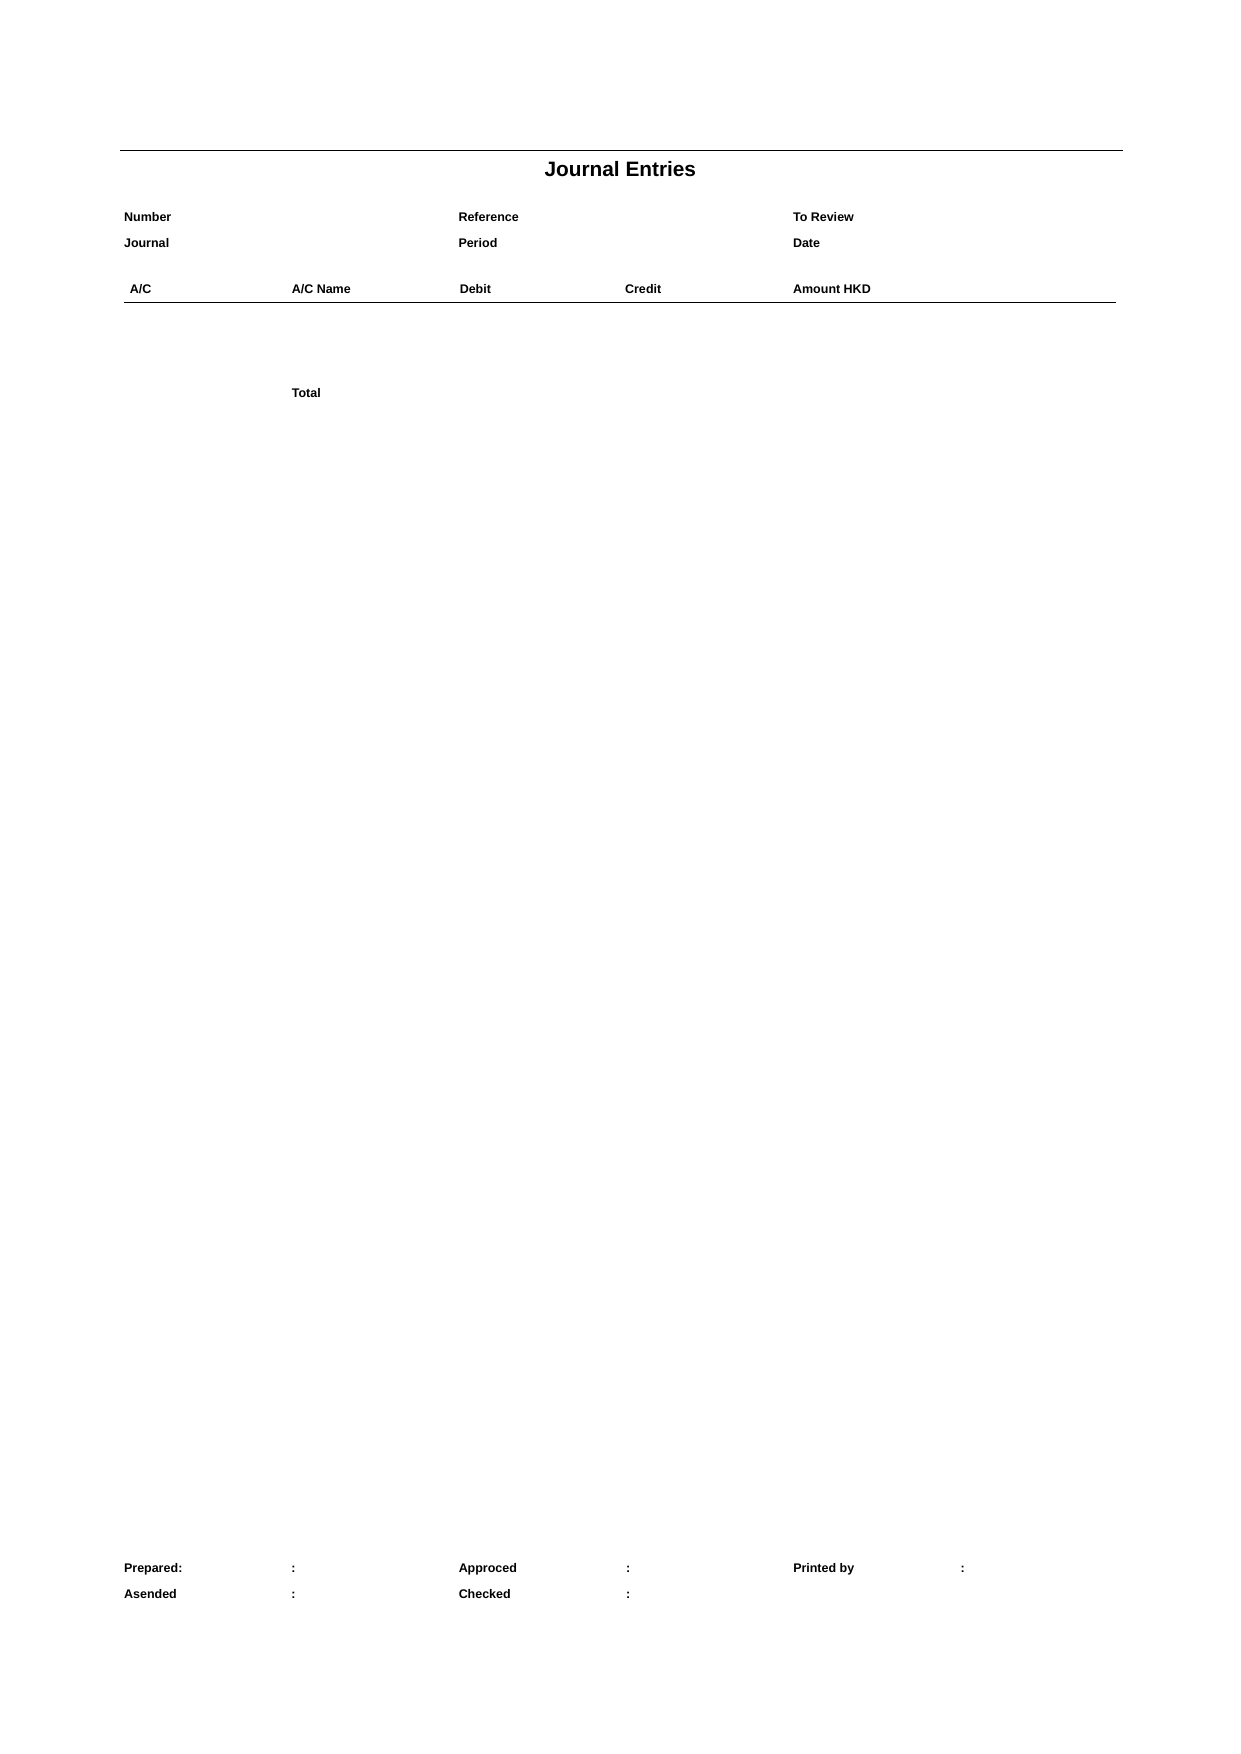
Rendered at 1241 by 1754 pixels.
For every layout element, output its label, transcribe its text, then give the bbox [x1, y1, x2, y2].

table_cell <o.journal_id.name> [285, 230, 453, 256]
table_header A/C Name [286, 276, 454, 302]
table_cell <formatLang(total(o.id)['total_debit'])> [454, 380, 619, 420]
table_cell [787, 380, 1116, 420]
table_cell Total [286, 380, 454, 420]
table_cell <line.account_id.name> [286, 328, 454, 354]
table_cell <for each="line in o.line_id"> [124, 303, 1116, 328]
table_header Reference [453, 204, 620, 230]
table_cell <line.account_id.code> [124, 328, 286, 354]
table_header Debit [454, 276, 619, 302]
table_header <o.to_check or ''> [955, 204, 1122, 230]
table_header Credit [619, 276, 787, 302]
text <o.company_id.name> [118, 118, 1122, 142]
table_header Number [118, 204, 285, 230]
table_header <o.name> [285, 204, 453, 230]
table_header <o.ref or ''> [620, 204, 787, 230]
table_cell <o.date> [955, 230, 1122, 256]
table_cell <o.period_id.name> [620, 230, 787, 256]
table_cell Period [453, 230, 620, 256]
table_cell [118, 256, 1122, 440]
table_header To Review [787, 204, 954, 230]
table_cell <line.debit or ''> [454, 328, 619, 354]
table_cell <line.credit or ''> [619, 328, 787, 354]
table_cell Journal [118, 230, 285, 256]
table_cell <formatLang(total(o.id)['total_credit'])> [619, 380, 787, 420]
table_cell [124, 380, 286, 420]
table_cell Date [787, 230, 954, 256]
table_cell </for> [124, 354, 1116, 379]
table_header Amount HKD [787, 276, 1116, 302]
table_header A/C [124, 276, 286, 302]
text Journal Entries [118, 156, 1122, 180]
table_cell <line.amount_currency or ''> [787, 328, 1116, 354]
